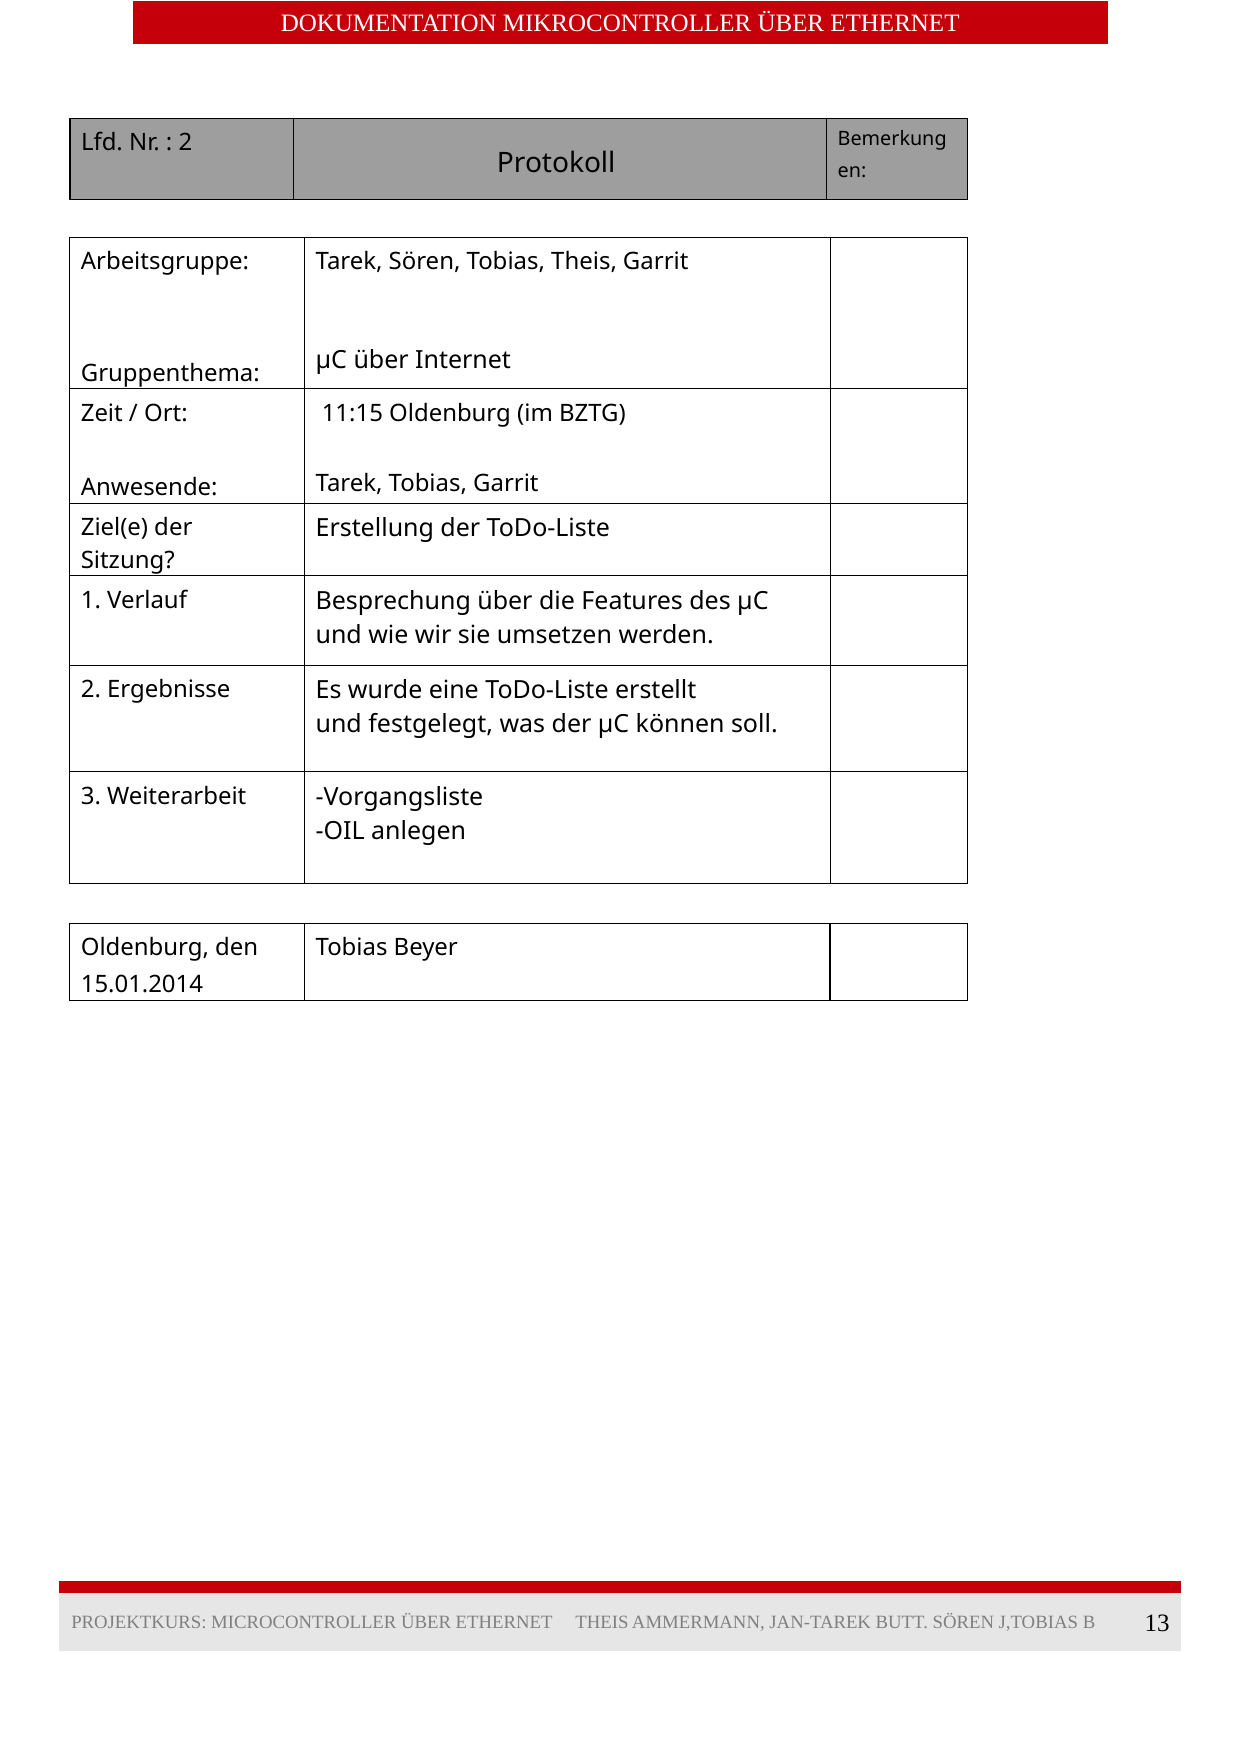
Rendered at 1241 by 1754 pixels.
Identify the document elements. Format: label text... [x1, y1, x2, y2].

table_header Bemerkungen: [827, 119, 967, 199]
table_cell Zeit / Ort: Anwesende: [70, 389, 304, 503]
table_header Tarek, Sören, Tobias, Theis, Garrit µC über Internet [305, 238, 830, 388]
table_cell 1. Verlauf [70, 576, 304, 665]
table_cell Erstellung der ToDo-Liste [305, 504, 830, 575]
table_header Protokoll [294, 119, 826, 199]
table_header Arbeitsgruppe: Gruppenthema: [70, 238, 304, 388]
table_header [831, 238, 967, 388]
table_cell 11:15 Oldenburg (im BZTG) Tarek, Tobias, Garrit [305, 389, 830, 503]
table_cell 2. Ergebnisse [70, 666, 304, 771]
table_header Oldenburg, den 15.01.2014 [70, 924, 304, 999]
table_cell [831, 389, 967, 503]
table_header [831, 924, 967, 999]
table_cell [831, 576, 967, 665]
table_cell [831, 772, 967, 882]
table_cell -Vorgangsliste -OIL anlegen [305, 772, 830, 882]
table_cell Besprechung über die Features des µC und wie wir sie umsetzen werden. [305, 576, 830, 665]
table_cell Ziel(e) der Sitzung? [70, 504, 304, 575]
table_header Lfd. Nr. : 2 [71, 119, 293, 199]
table_cell Es wurde eine ToDo-Liste erstellt und festgelegt, was der µC können soll. [305, 666, 830, 771]
table_cell 3. Weiterarbeit [70, 772, 304, 882]
table_cell [831, 504, 967, 575]
table_cell [831, 666, 967, 771]
table_header Tobias Beyer [305, 924, 829, 999]
